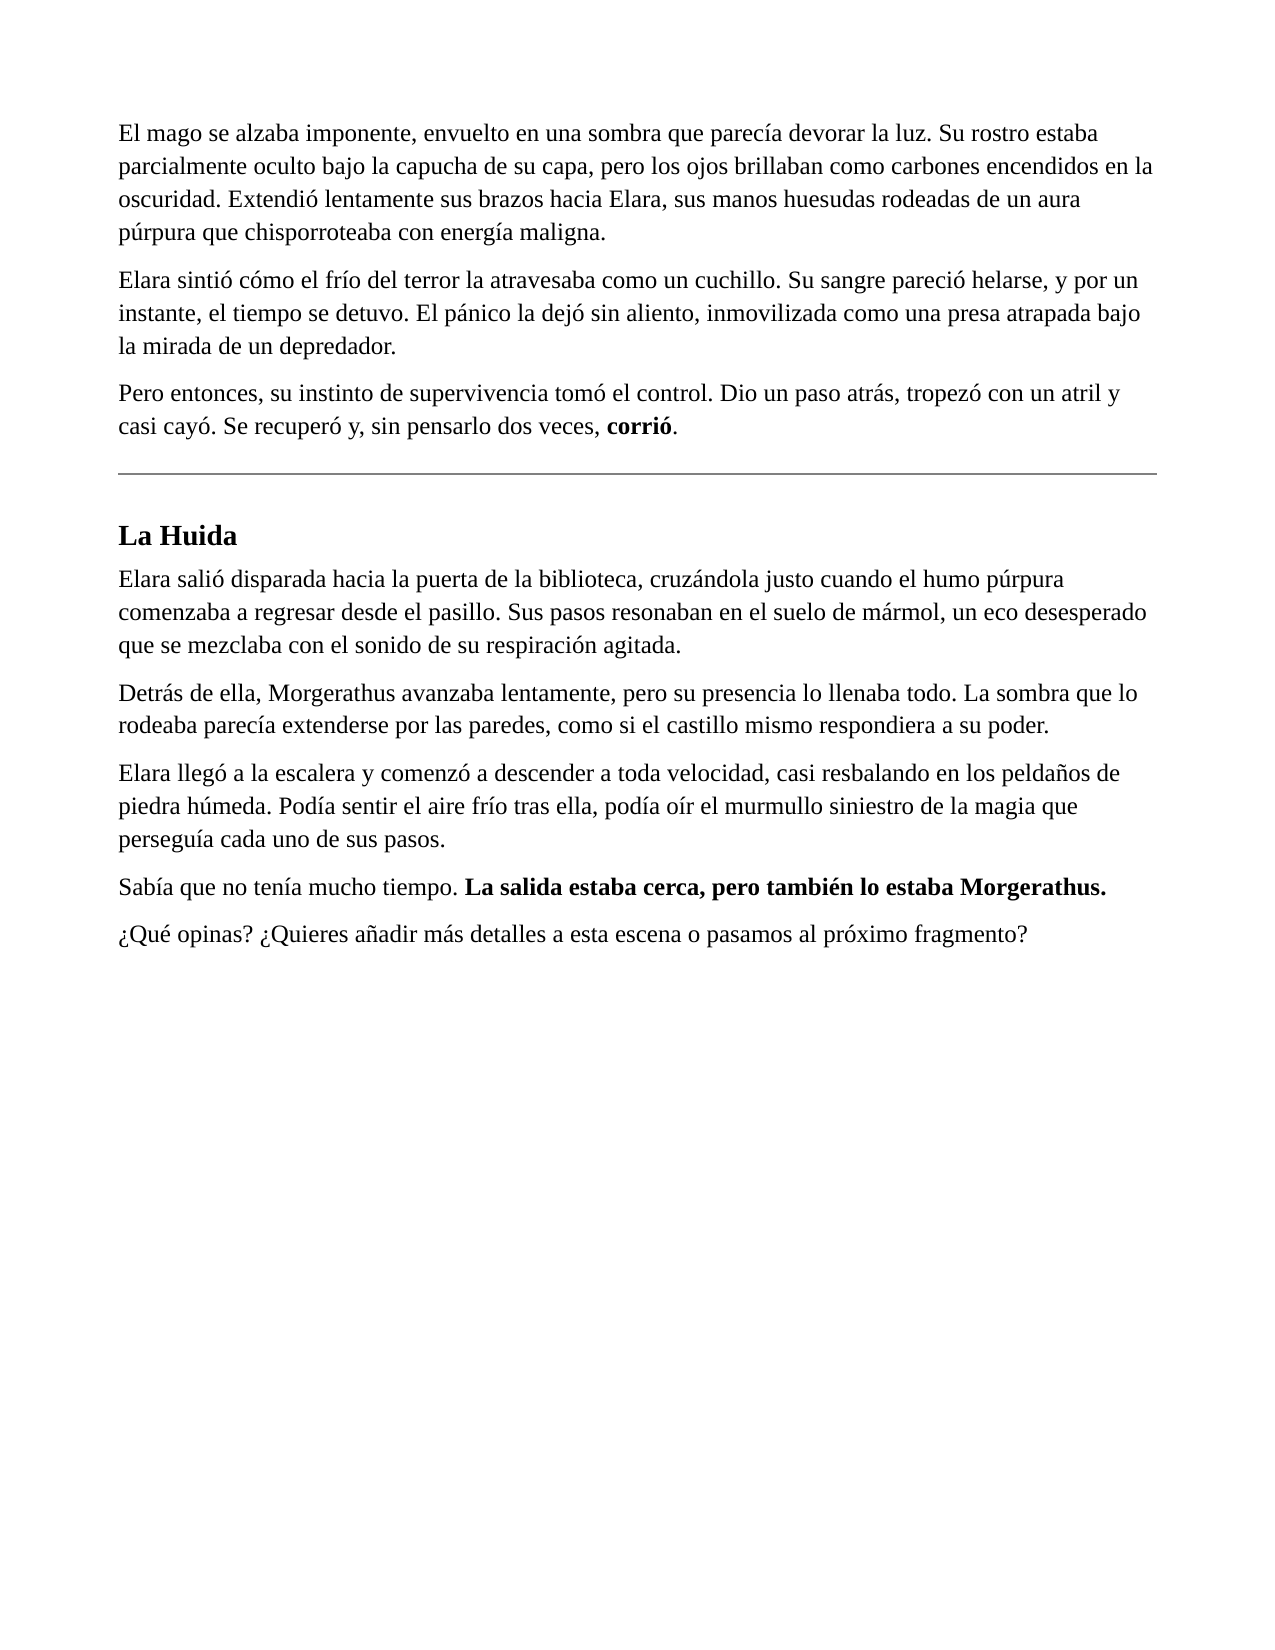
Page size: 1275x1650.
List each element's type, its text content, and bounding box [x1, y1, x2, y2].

text Sabía que no tenía mucho tiempo. La salida estaba cerca, pero también lo estaba Morgerathus. [118, 872, 1157, 901]
text Detrás de ella, Morgerathus avanzaba lentamente, pero su presencia lo llenaba todo. La sombra que lo rodeaba parecía extenderse por las paredes, como si el castillo mismo respondiera a su poder. [118, 678, 1157, 739]
text Elara sintió cómo el frío del terror la atravesaba como un cuchillo. Su sangre pareció helarse, y por un instante, el tiempo se detuvo. El pánico la dejó sin aliento, inmovilizada como una presa atrapada bajo la mirada de un depredador. [118, 265, 1157, 359]
text El mago se alzaba imponente, envuelto en una sombra que parecía devorar la luz. Su rostro estaba parcialmente oculto bajo la capucha de su capa, pero los ojos brillaban como carbones encendidos en la oscuridad. Extendió lentamente sus brazos hacia Elara, sus manos huesudas rodeadas de un aura púrpura que chisporroteaba con energía maligna. [118, 118, 1157, 246]
text Pero entonces, su instinto de supervivencia tomó el control. Dio un paso atrás, tropezó con un atril y casi cayó. Se recuperó y, sin pensarlo dos veces, corrió. [118, 378, 1157, 440]
text ¿Qué opinas? ¿Quieres añadir más detalles a esta escena o pasamos al próximo fragmento? [118, 919, 1157, 948]
text Elara salió disparada hacia la puerta de la biblioteca, cruzándola justo cuando el humo púrpura comenzaba a regresar desde el pasillo. Sus pasos resonaban en el suelo de mármol, un eco desesperado que se mezclaba con el sonido de su respiración agitada. [118, 564, 1157, 659]
subtitle La Huida [118, 518, 1157, 551]
text Elara llegó a la escalera y comenzó a descender a toda velocidad, casi resbalando en los peldaños de piedra húmeda. Podía sentir el aire frío tras ella, podía oír el murmullo siniestro de la magia que perseguía cada uno de sus pasos. [118, 758, 1157, 853]
